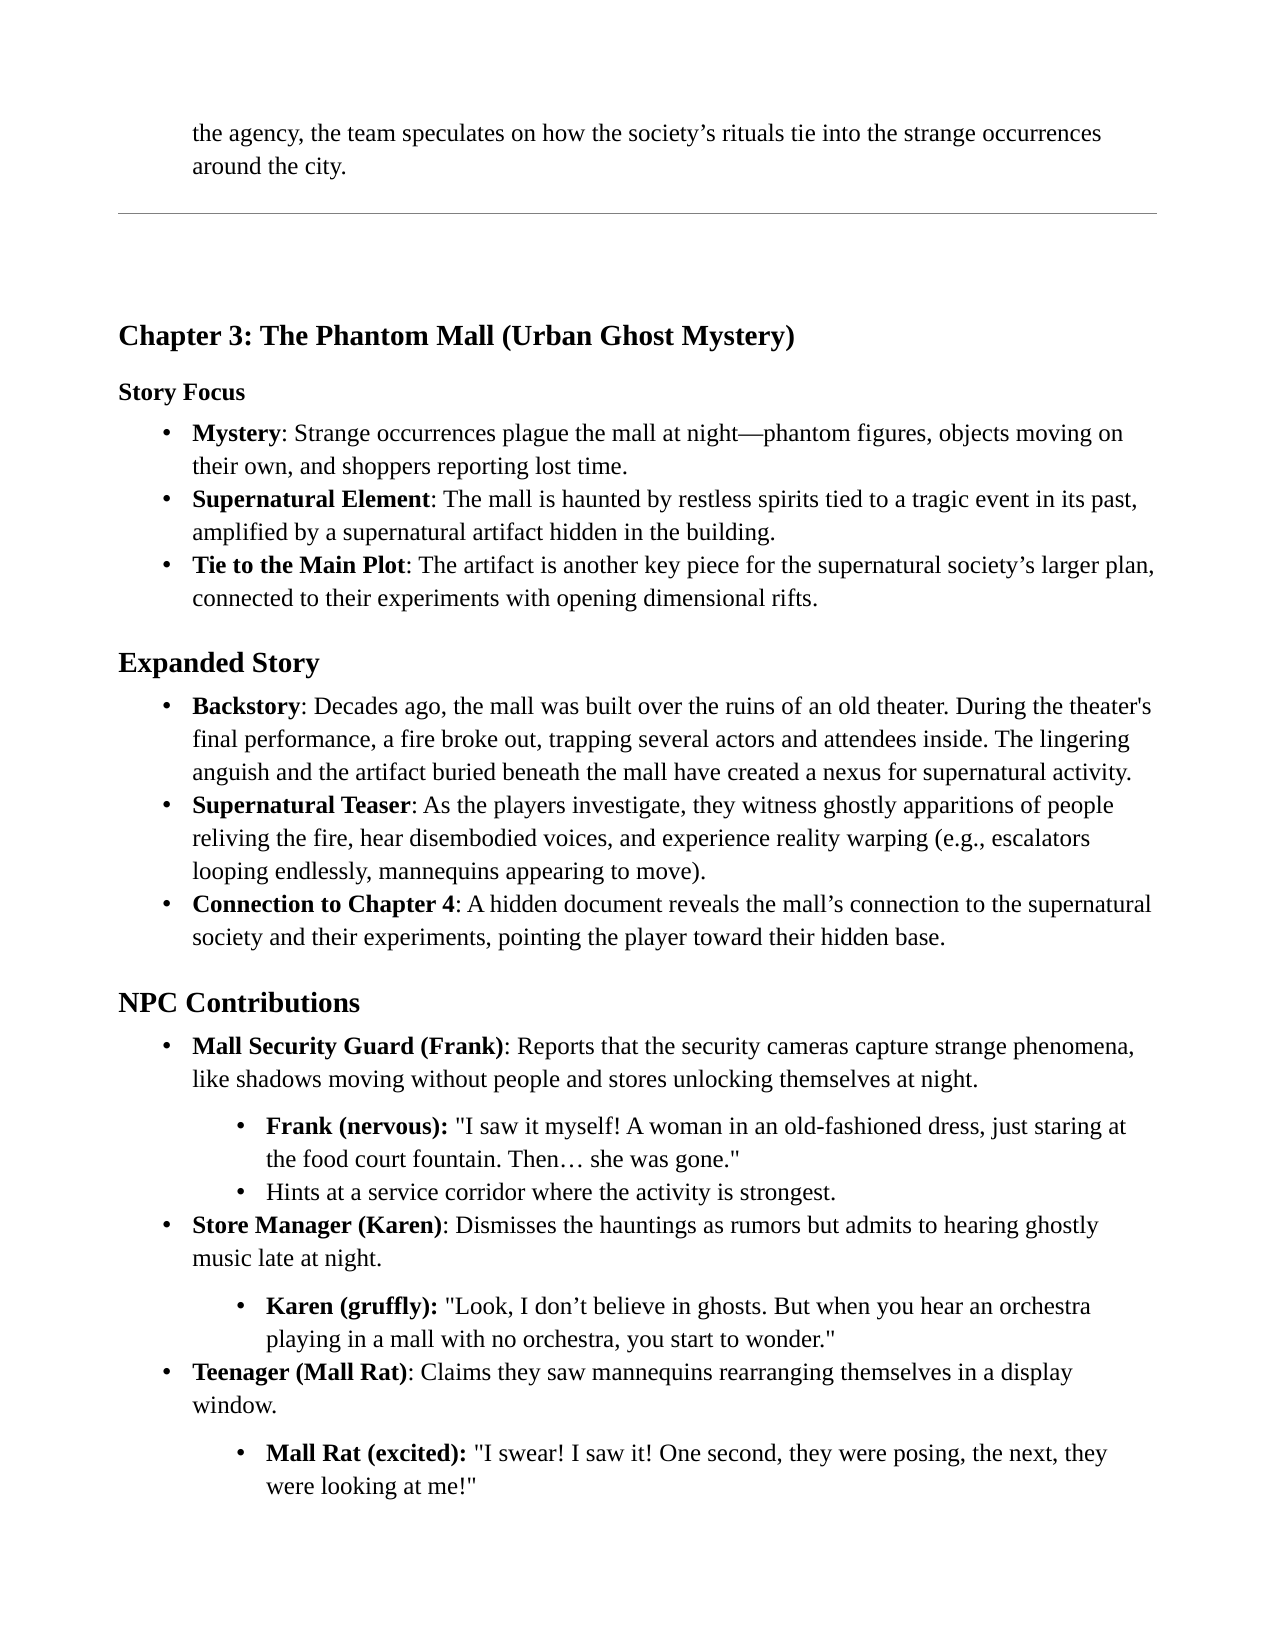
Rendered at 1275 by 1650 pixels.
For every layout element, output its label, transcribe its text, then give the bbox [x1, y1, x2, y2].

list Mystery: Strange occurrences plague the mall at night—phantom figures, objects moving on their own, and shoppers reporting lost time. [162, 418, 1157, 480]
list Connection to Chapter 4: A hidden document reveals the mall’s connection to the supernatural society and their experiments, pointing the player toward their hidden base. [162, 889, 1157, 951]
subtitle Expanded Story [118, 645, 1157, 679]
list Hints at a service corridor where the activity is strongest. [236, 1177, 1157, 1206]
list Backstory: Decades ago, the mall was built over the ruins of an old theater. During the theater's final performance, a fire broke out, trapping several actors and attendees inside. The lingering anguish and the artifact buried beneath the mall have created a nexus for supernatural activity. [162, 691, 1157, 786]
list Store Manager (Karen): Dismisses the hauntings as rumors but admits to hearing ghostly music late at night. [162, 1210, 1157, 1272]
list Mall Security Guard (Frank): Reports that the security cameras capture strange phenomena, like shadows moving without people and stores unlocking themselves at night. [162, 1031, 1157, 1092]
subtitle NPC Contributions [118, 985, 1157, 1018]
list the agency, the team speculates on how the society’s rituals tie into the strange occurrences around the city. [162, 118, 1157, 180]
list Mall Rat (excited): "I swear! I saw it! One second, they were posing, the next, they were looking at me!" [236, 1438, 1157, 1499]
subtitle Story Focus [118, 377, 1157, 406]
list Tie to the Main Plot: The artifact is another key piece for the supernatural society’s larger plan, connected to their experiments with opening dimensional rifts. [162, 550, 1157, 612]
list Frank (nervous): "I saw it myself! A woman in an old-fashioned dress, just staring at the food court fountain. Then… she was gone." [236, 1111, 1157, 1173]
list Supernatural Element: The mall is haunted by restless spirits tied to a tragic event in its past, amplified by a supernatural artifact hidden in the building. [162, 484, 1157, 546]
subtitle Chapter 3: The Phantom Mall (Urban Ghost Mystery) [118, 318, 1157, 352]
list Karen (gruffly): "Look, I don’t believe in ghosts. But when you hear an orchestra playing in a mall with no orchestra, you start to wonder." [236, 1291, 1157, 1353]
list Supernatural Teaser: As the players investigate, they witness ghostly apparitions of people reliving the fire, hear disembodied voices, and experience reality warping (e.g., escalators looping endlessly, mannequins appearing to move). [162, 790, 1157, 885]
list Teenager (Mall Rat): Claims they saw mannequins rearranging themselves in a display window. [162, 1357, 1157, 1419]
